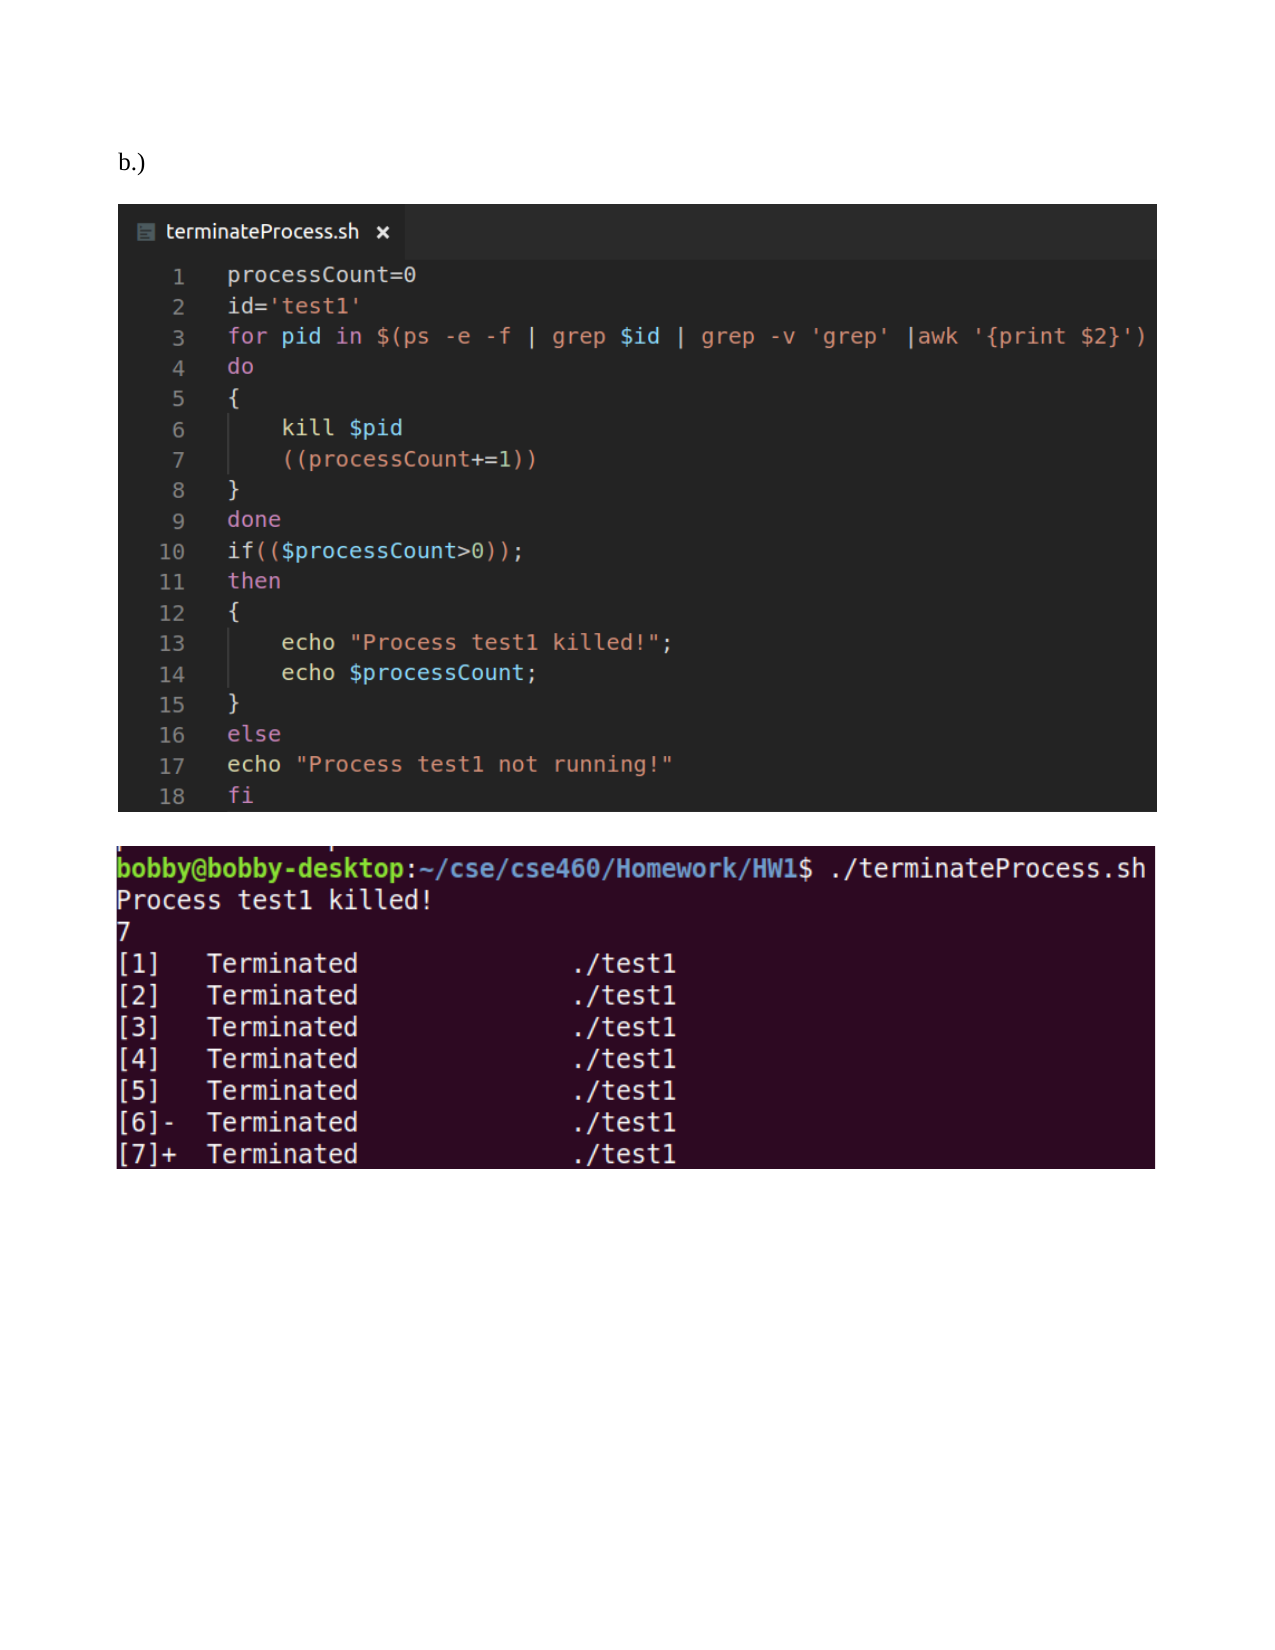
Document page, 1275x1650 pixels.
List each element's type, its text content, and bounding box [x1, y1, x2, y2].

picture [116, 846, 1156, 1169]
picture [118, 204, 1157, 812]
text b.) [118, 147, 1157, 176]
